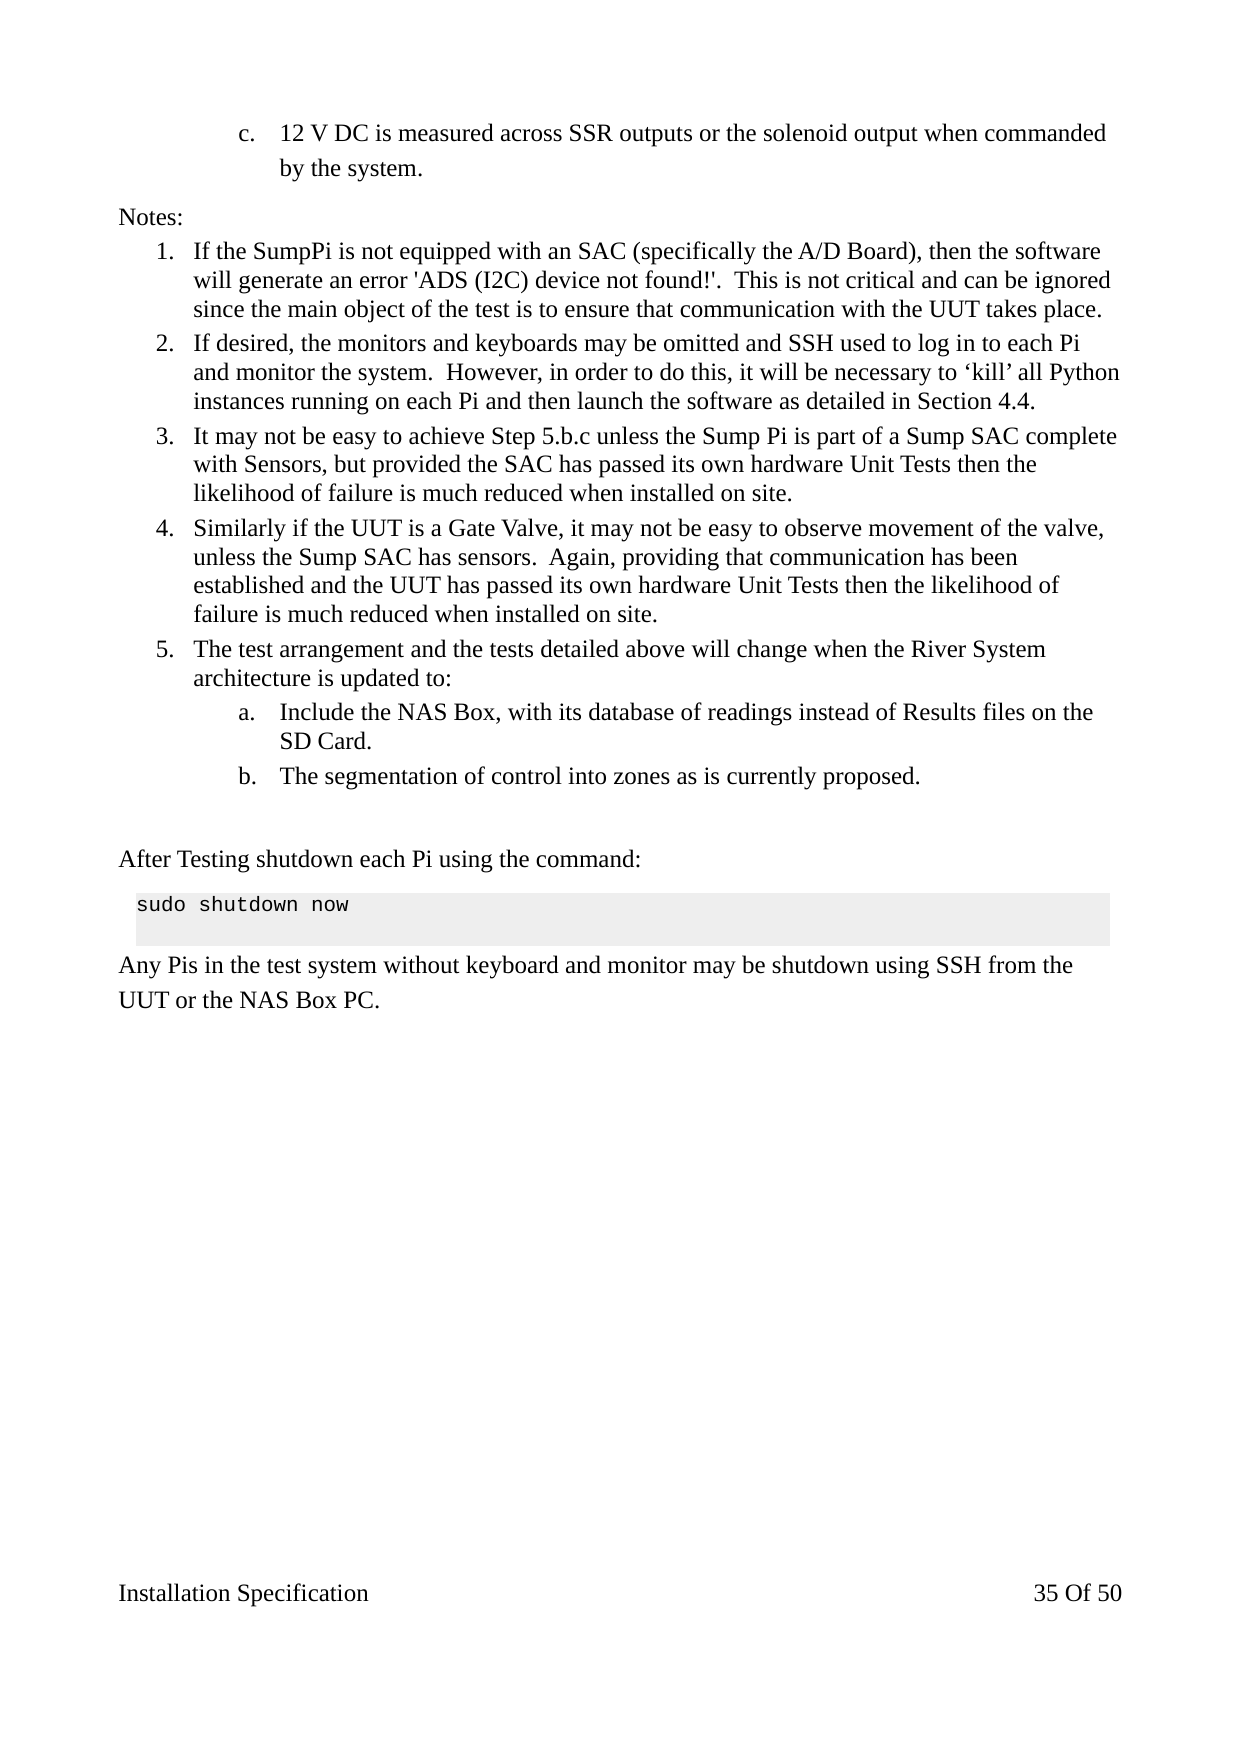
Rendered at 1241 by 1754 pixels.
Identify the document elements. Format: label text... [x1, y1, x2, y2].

list Include the NAS Box, with its database of readings instead of Results files on the SD Card. [238, 697, 1122, 755]
list 12 V DC is measured across SSR outputs or the solenoid output when commanded by the system. [238, 118, 1122, 181]
list The test arrangement and the tests detailed above will change when the River System architecture is updated to: [156, 634, 1122, 691]
list Similarly if the UUT is a Gate Valve, it may not be easy to observe movement of the valve, unless the Sump SAC has sensors. Again, providing that communication has been established and the UUT has passed its own hardware Unit Tests then the likelihood of failure is much reduced when installed on site. [156, 513, 1122, 628]
list It may not be easy to achieve Step 5.b.c unless the Sump Pi is part of a Sump SAC complete with Sensors, but provided the SAC has passed its own hardware Unit Tests then the likelihood of failure is much reduced when installed on site. [156, 421, 1122, 507]
text After Testing shutdown each Pi using the command: [118, 844, 1122, 873]
text Notes: [118, 202, 1122, 230]
list If the SumpPi is not equipped with an SAC (specifically the A/D Board), then the software will generate an error 'ADS (I2C) device not found!'. This is not critical and can be ignored since the main object of the test is to ensure that communication with the UUT takes place. [156, 236, 1122, 323]
list The segmentation of control into zones as is currently proposed. [238, 761, 1122, 789]
list If desired, the monitors and keyboards may be omitted and SSH used to log in to each Pi and monitor the system. However, in order to do this, it will be necessary to ‘kill’ all Python instances running on each Pi and then launch the software as detailed in Section 4.4. [156, 328, 1122, 415]
text sudo shutdown now [136, 893, 1110, 917]
text Any Pis in the test system without keyboard and monitor may be shutdown using SSH from the UUT or the NAS Box PC. [118, 950, 1122, 1013]
